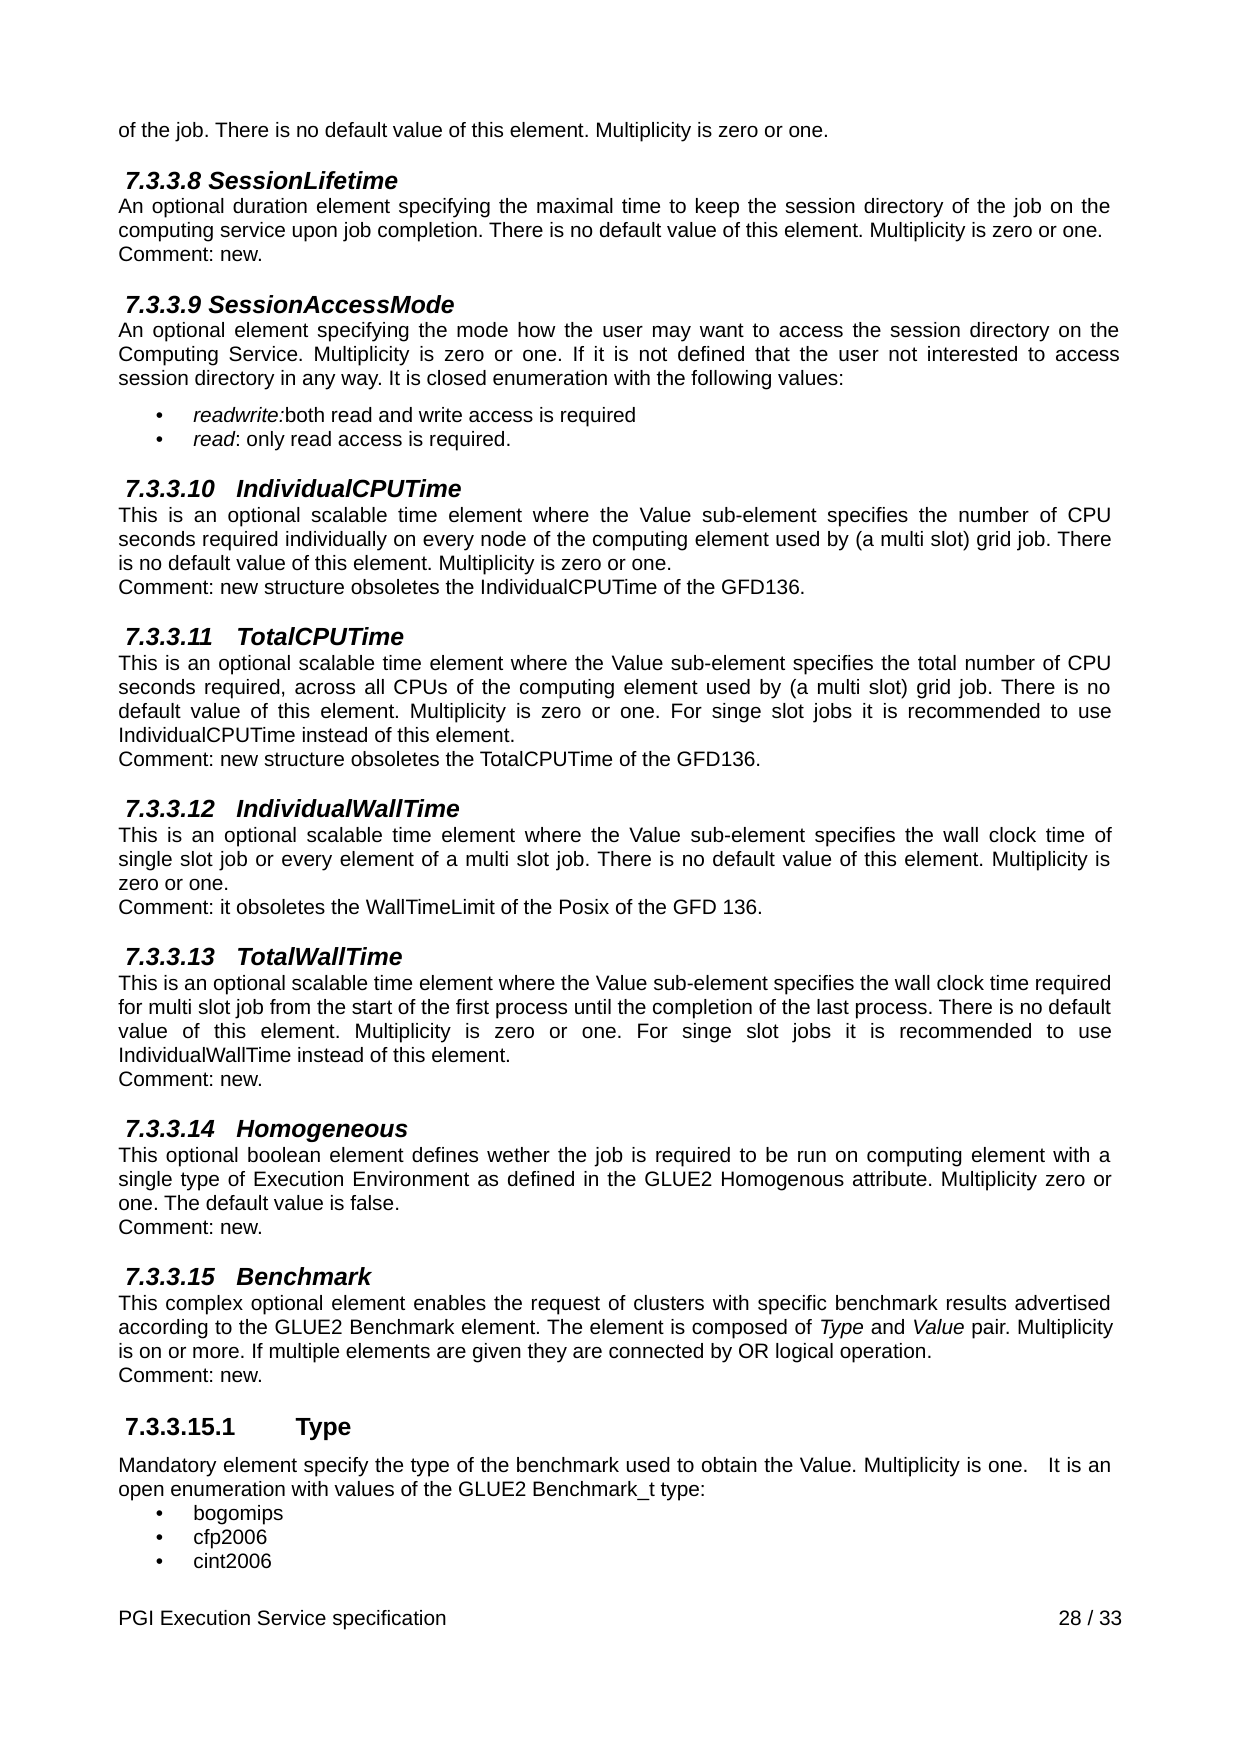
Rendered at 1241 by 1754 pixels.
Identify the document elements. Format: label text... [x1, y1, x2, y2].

text This is an optional scalable time element where the Value sub-element specifies the wall clock time required for multi slot job from the start of the first process until the completion of the last process. There is no default value of this element. Multiplicity is zero or one. For singe slot jobs it is recommended to use IndividualWallTime instead of this element. [118, 971, 1113, 1067]
text An optional element specifying the mode how the user may want to access the session directory on the Computing Service. Multiplicity is zero or one. If it is not defined that the user not interested to access session directory in any way. It is closed enumeration with the following values: [118, 318, 1122, 390]
subtitle IndividualWallTime [118, 794, 1113, 823]
text Comment: new. [118, 1363, 1113, 1387]
subtitle Benchmark [118, 1262, 1113, 1291]
text Comment: new. [118, 1215, 1113, 1239]
text This optional boolean element defines wether the job is required to be run on computing element with a single type of Execution Environment as defined in the GLUE2 Homogenous attribute. Multiplicity zero or one. The default value is false. [118, 1143, 1113, 1215]
subtitle SessionAccessMode [118, 290, 1113, 318]
list read: only read access is required. [156, 427, 1122, 451]
text Comment: it obsoletes the WallTimeLimit of the Posix of the GFD 136. [118, 895, 1113, 919]
subtitle TotalWallTime [118, 942, 1113, 971]
text An optional duration element specifying the maximal time to keep the session directory of the job on the computing service upon job completion. There is no default value of this element. Multiplicity is zero or one. [118, 194, 1113, 242]
text of the job. There is no default value of this element. Multiplicity is zero or one. [118, 118, 1113, 142]
text Mandatory element specify the type of the benchmark used to obtain the Value. Multiplicity is one. It is an open enumeration with values of the GLUE2 Benchmark_t type: [118, 1453, 1113, 1501]
list bogomips [156, 1501, 1122, 1524]
list readwrite:both read and write access is required [156, 403, 1122, 427]
text Comment: new. [118, 1067, 1113, 1091]
subtitle TotalCPUTime [118, 622, 1113, 651]
subtitle Type [118, 1412, 1113, 1440]
text This complex optional element enables the request of clusters with specific benchmark results advertised according to the GLUE2 Benchmark element. The element is composed of Type and Value pair. Multiplicity is on or more. If multiple elements are given they are connected by OR logical operation. [118, 1291, 1113, 1363]
text This is an optional scalable time element where the Value sub-element specifies the wall clock time of single slot job or every element of a multi slot job. There is no default value of this element. Multiplicity is zero or one. [118, 823, 1113, 895]
list cint2006 [156, 1548, 1122, 1572]
text Comment: new structure obsoletes the TotalCPUTime of the GFD136. [118, 747, 1113, 771]
list cfp2006 [156, 1524, 1122, 1548]
subtitle SessionLifetime [118, 166, 1113, 194]
text This is an optional scalable time element where the Value sub-element specifies the total number of CPU seconds required, across all CPUs of the computing element used by (a multi slot) grid job. There is no default value of this element. Multiplicity is zero or one. For singe slot jobs it is recommended to use IndividualCPUTime instead of this element. [118, 651, 1113, 747]
text Comment: new structure obsoletes the IndividualCPUTime of the GFD136. [118, 575, 1113, 599]
subtitle Homogeneous [118, 1114, 1113, 1143]
text This is an optional scalable time element where the Value sub-element specifies the number of CPU seconds required individually on every node of the computing element used by (a multi slot) grid job. There is no default value of this element. Multiplicity is zero or one. [118, 503, 1113, 575]
subtitle IndividualCPUTime [118, 474, 1113, 503]
text Comment: new. [118, 242, 1113, 266]
